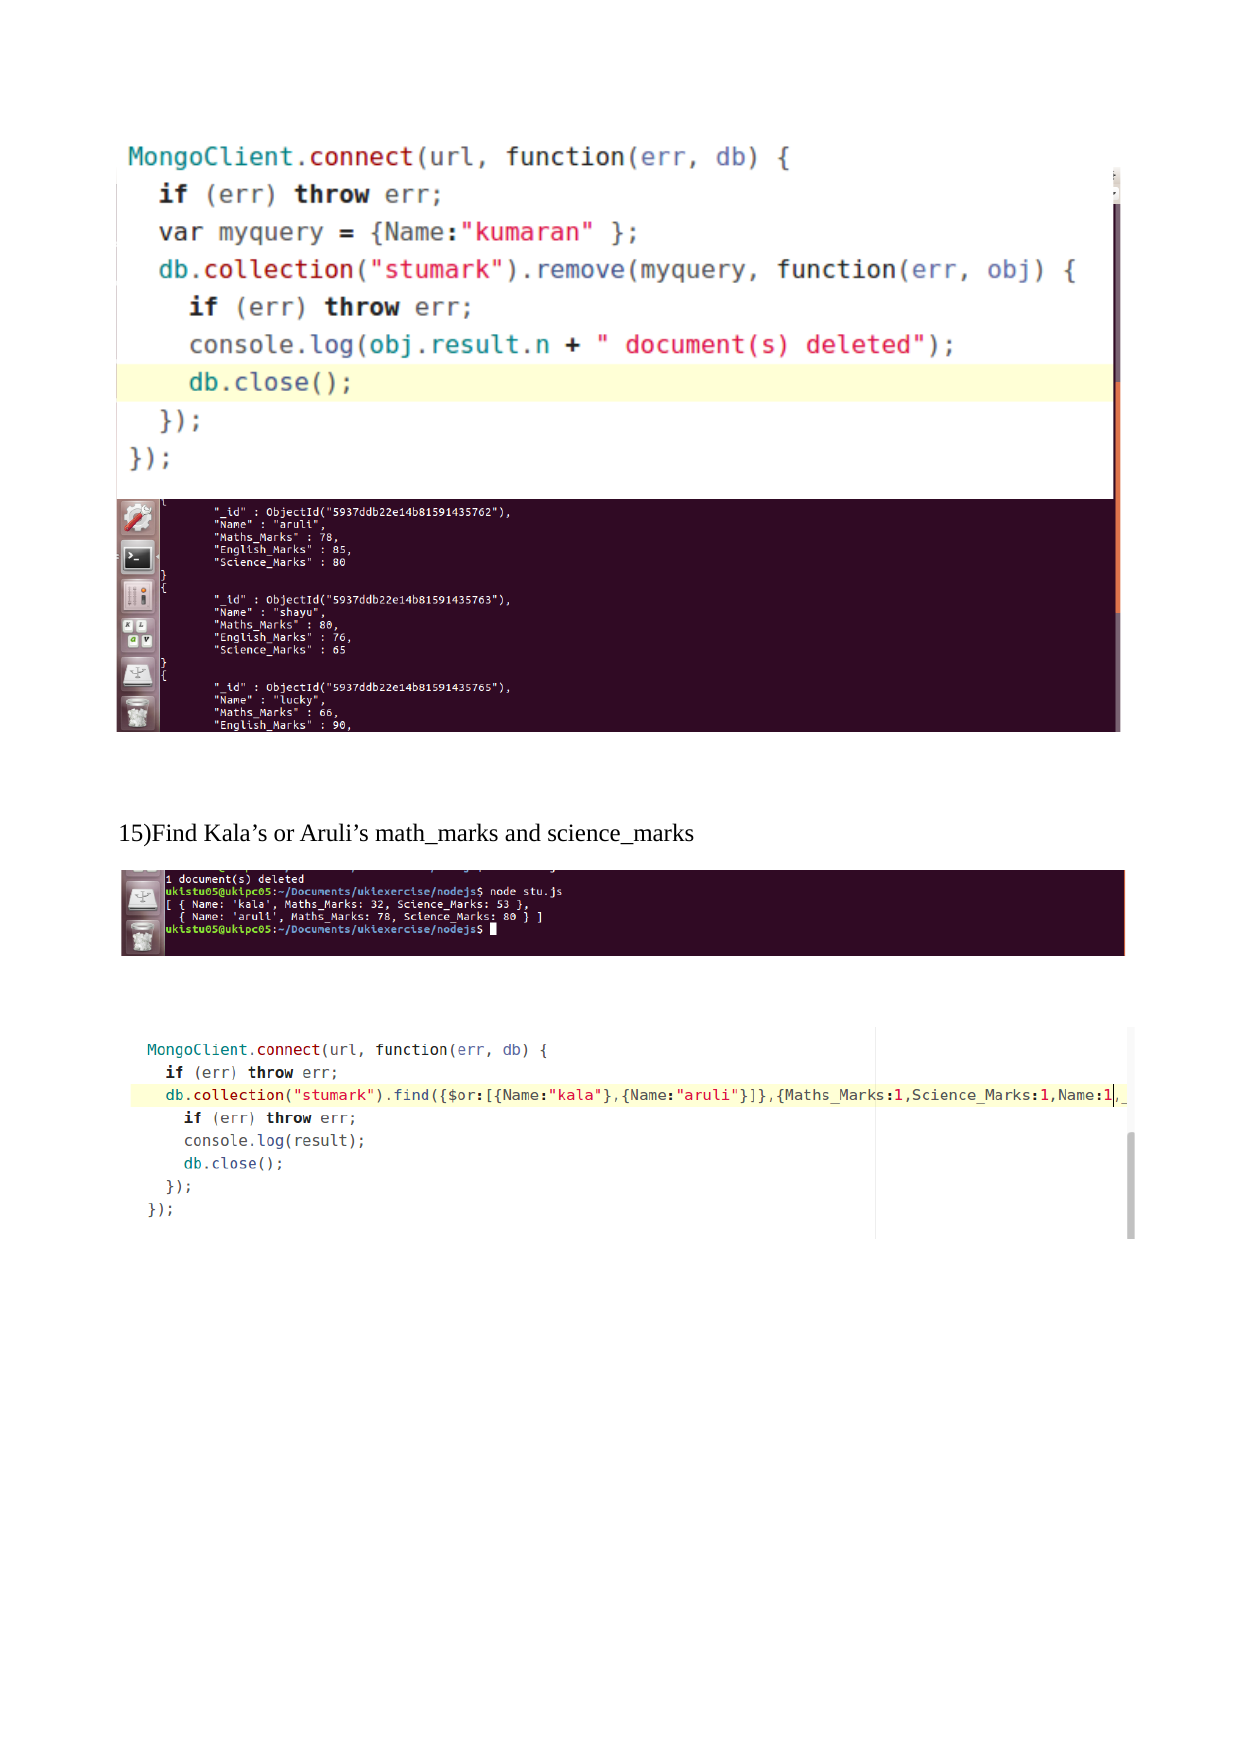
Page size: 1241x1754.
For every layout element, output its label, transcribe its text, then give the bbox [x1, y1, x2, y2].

picture [116, 128, 1121, 732]
text 15)Find Kala’s or Aruli’s math_marks and science_marks [118, 818, 1122, 846]
picture [130, 1027, 1135, 1239]
